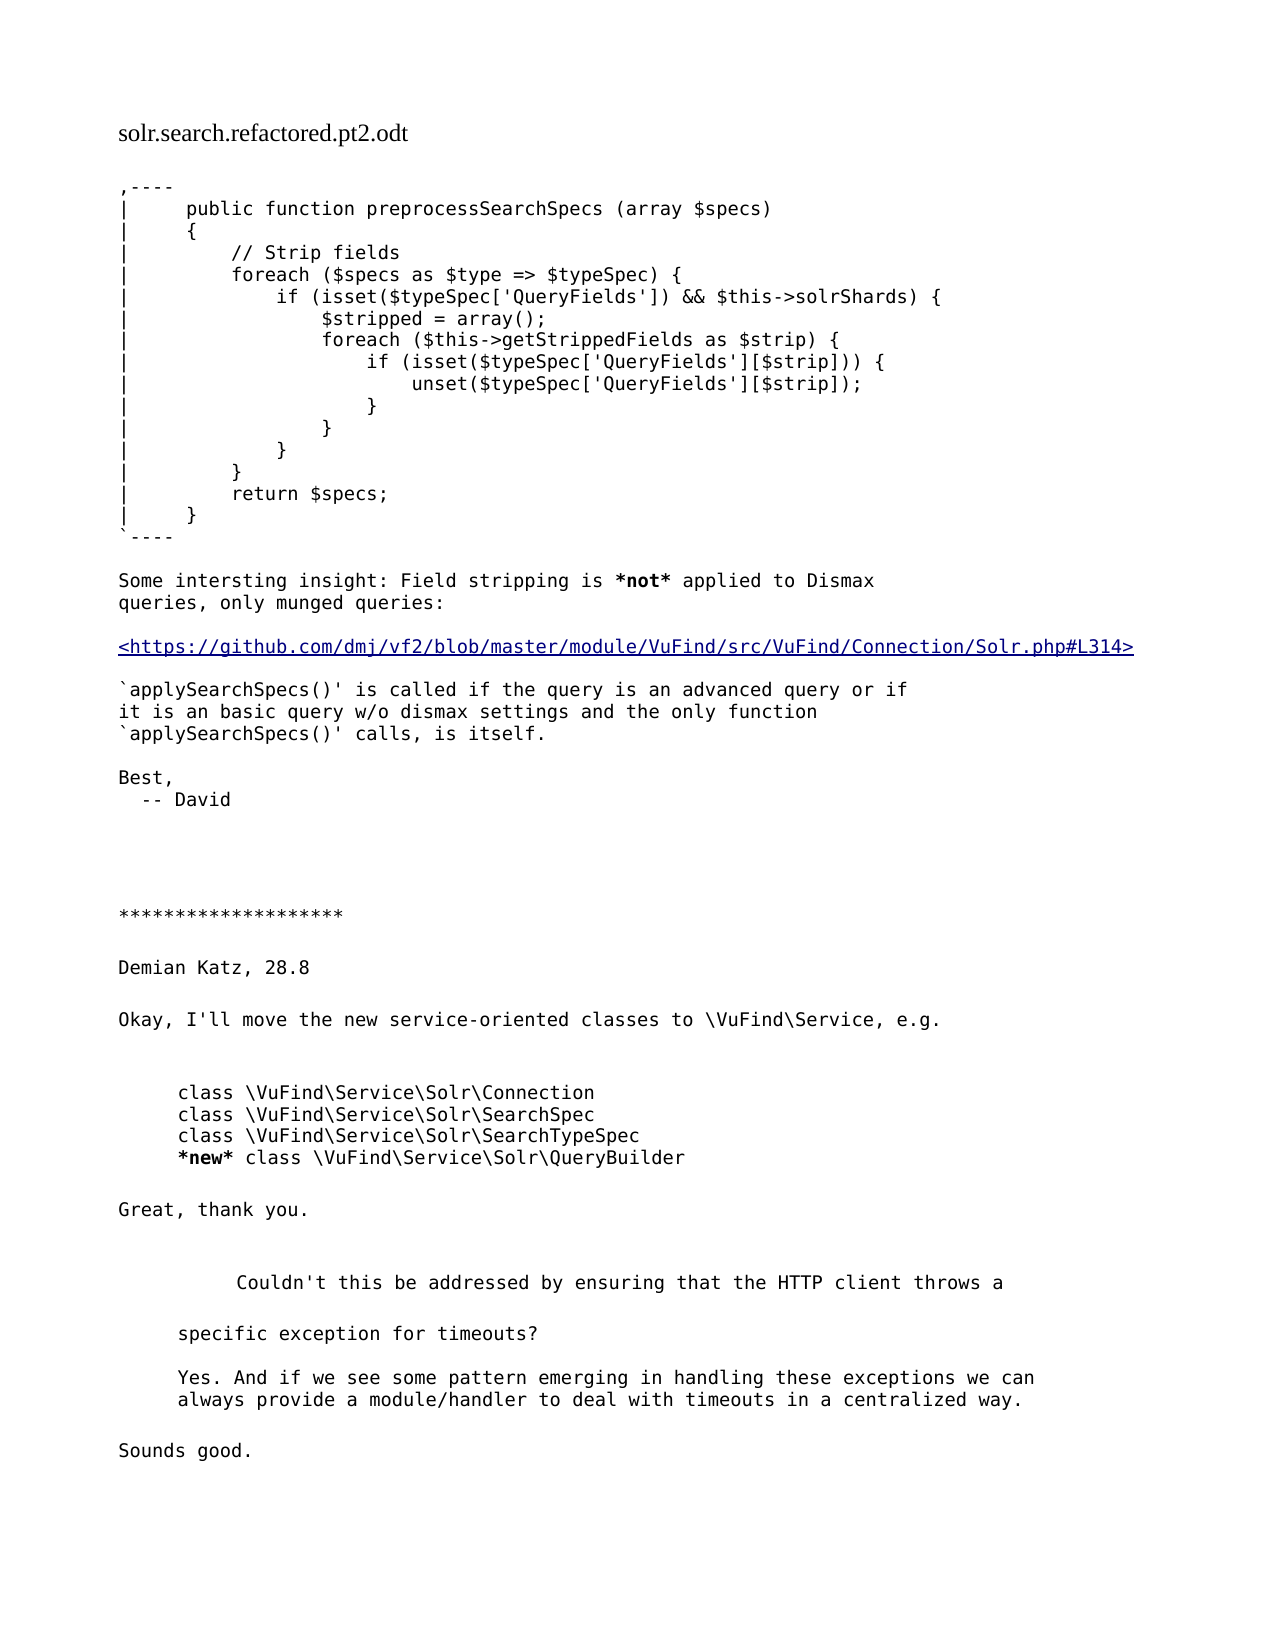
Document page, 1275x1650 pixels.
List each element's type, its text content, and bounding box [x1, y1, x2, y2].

text Okay, I'll move the new service-oriented classes to \VuFind\Service, e.g. [118, 1008, 1157, 1030]
text | public function preprocessSearchSpecs (array $specs) [118, 198, 1157, 220]
text `applySearchSpecs()' is called if the query is an advanced query or if [118, 679, 1157, 701]
text class \VuFind\Service\Solr\SearchTypeSpec [177, 1126, 1098, 1147]
text ,---- [118, 176, 1157, 198]
text Sounds good. [118, 1440, 1157, 1462]
text | } [118, 461, 1157, 483]
text Demian Katz, 28.8 [118, 957, 1157, 979]
text Great, thank you. [118, 1199, 1157, 1221]
text Couldn't this be addressed by ensuring that the HTTP client throws a [236, 1272, 1039, 1294]
text Some intersting insight: Field stripping is *not* applied to Dismax [118, 570, 1157, 592]
text ******************** [118, 840, 1157, 928]
text | } [118, 439, 1157, 461]
text Yes. And if we see some pattern emerging in handling these exceptions we can [177, 1367, 1098, 1389]
text specific exception for timeouts? [177, 1323, 1098, 1345]
text | foreach ($specs as $type => $typeSpec) { [118, 264, 1157, 286]
text | } [118, 395, 1157, 417]
text class \VuFind\Service\Solr\SearchSpec [177, 1104, 1098, 1126]
text -- David [118, 789, 1157, 811]
text | $stripped = array(); [118, 308, 1157, 329]
text `---- [118, 526, 1157, 548]
text | if (isset($typeSpec['QueryFields']) && $this->solrShards) { [118, 286, 1157, 308]
text | unset($typeSpec['QueryFields'][$strip]); [118, 373, 1157, 395]
text *new* class \VuFind\Service\Solr\QueryBuilder [177, 1147, 1098, 1169]
text Best, [118, 767, 1157, 789]
text queries, only munged queries: [118, 592, 1157, 614]
text | } [118, 417, 1157, 439]
text | foreach ($this->getStrippedFields as $strip) { [118, 329, 1157, 351]
text | { [118, 220, 1157, 242]
text | } [118, 504, 1157, 526]
text | // Strip fields [118, 242, 1157, 264]
text <https://github.com/dmj/vf2/blob/master/module/VuFind/src/VuFind/Connection/Solr.php#L314> [118, 636, 1157, 658]
text class \VuFind\Service\Solr\Connection [177, 1082, 1098, 1104]
text always provide a module/handler to deal with timeouts in a centralized way. [177, 1389, 1098, 1411]
text | return $specs; [118, 483, 1157, 504]
text it is an basic query w/o dismax settings and the only function [118, 701, 1157, 723]
text | if (isset($typeSpec['QueryFields'][$strip])) { [118, 351, 1157, 373]
text `applySearchSpecs()' calls, is itself. [118, 723, 1157, 745]
